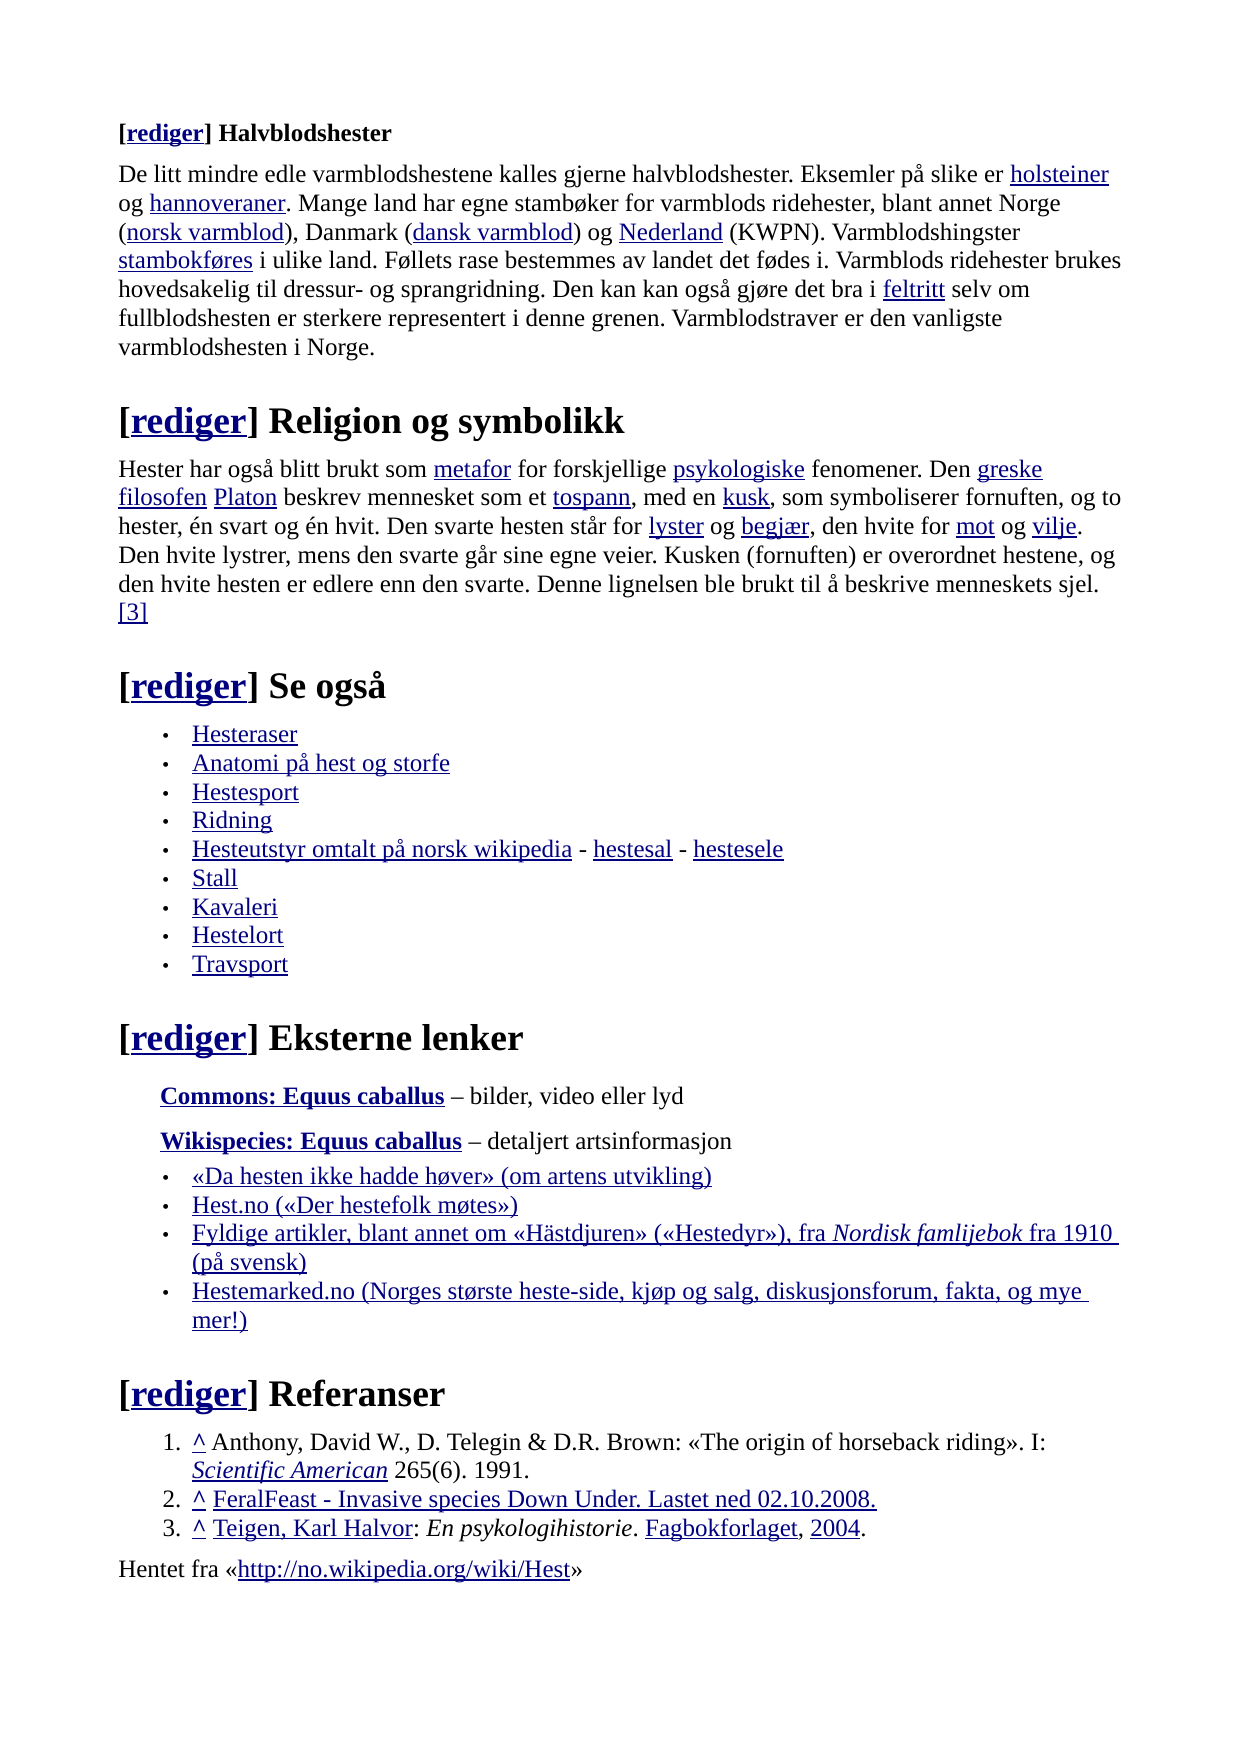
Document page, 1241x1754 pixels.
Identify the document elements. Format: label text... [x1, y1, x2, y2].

subtitle [rediger] Halvblodshester [118, 118, 1122, 147]
list Ridning [162, 806, 1122, 834]
text De litt mindre edle varmblodshestene kalles gjerne halvblodshester. Eksemler på slike er holsteiner og hannoveraner. Mange land har egne stambøker for varmblods ridehester, blant annet Norge (norsk varmblod), Danmark (dansk varmblod) og Nederland (KWPN). Varmblodshingster stambokføres i ulike land. Føllets rase bestemmes av landet det fødes i. Varmblods ridehester brukes hovedsakelig til dressur- og sprangridning. Den kan kan også gjøre det bra i feltritt selv om fullblodshesten er sterkere representert i denne grenen. Varmblodstraver er den vanligste varmblodshesten i Norge. [118, 159, 1122, 361]
subtitle [rediger] Se også [118, 664, 1122, 707]
subtitle [rediger] Eksterne lenker [118, 1016, 1122, 1059]
list Hest.no («Der hestefolk møtes») [162, 1190, 1122, 1218]
subtitle [rediger] Referanser [118, 1371, 1122, 1414]
list Hestesport [162, 777, 1122, 806]
table_header Commons: Equus caballus – bilder, video eller lyd [157, 1071, 688, 1119]
text Hester har også blitt brukt som metafor for forskjellige psykologiske fenomener. Den greske filosofen Platon beskrev mennesket som et tospann, med en kusk, som symboliserer fornuften, og to hester, én svart og én hvit. Den svarte hesten står for lyster og begjær, den hvite for mot og vilje. Den hvite lystrer, mens den svarte går sine egne veier. Kusken (fornuften) er overordnet hestene, og den hvite hesten er edlere enn den svarte. Denne lignelsen ble brukt til å beskrive menneskets sjel. [3] [118, 454, 1122, 626]
list Stall [162, 863, 1122, 892]
list Hesteutstyr omtalt på norsk wikipedia - hestesal - hestesele [162, 834, 1122, 863]
list Travsport [162, 949, 1122, 978]
list ^ FeralFeast - Invasive species Down Under. Lastet ned 02.10.2008. [162, 1484, 1122, 1513]
table_header [118, 1119, 157, 1161]
table_header Wikispecies: Equus caballus – detaljert artsinformasjon [157, 1119, 739, 1161]
list ^ Teigen, Karl Halvor: En psykologihistorie. Fagbokforlaget, 2004. [162, 1513, 1122, 1542]
list Kavaleri [162, 892, 1122, 921]
list «Da hesten ikke hadde høver» (om artens utvikling) [162, 1161, 1122, 1190]
list Hestemarked.no (Norges største heste-side, kjøp og salg, diskusjonsforum, fakta, og mye mer!) [162, 1276, 1122, 1333]
subtitle [rediger] Religion og symbolikk [118, 398, 1122, 441]
table_header [118, 1071, 157, 1119]
list ^ Anthony, David W., D. Telegin & D.R. Brown: «The origin of horseback riding». I: Scientific American 265(6). 1991. [162, 1427, 1122, 1484]
text Hentet fra «http://no.wikipedia.org/wiki/Hest» [118, 1554, 1122, 1583]
list Fyldige artikler, blant annet om «Hästdjuren» («Hestedyr»), fra Nordisk famlijebok fra 1910 (på svensk) [162, 1218, 1122, 1276]
list Anatomi på hest og storfe [162, 748, 1122, 777]
list Hesteraser [162, 719, 1122, 748]
list Hestelort [162, 921, 1122, 949]
